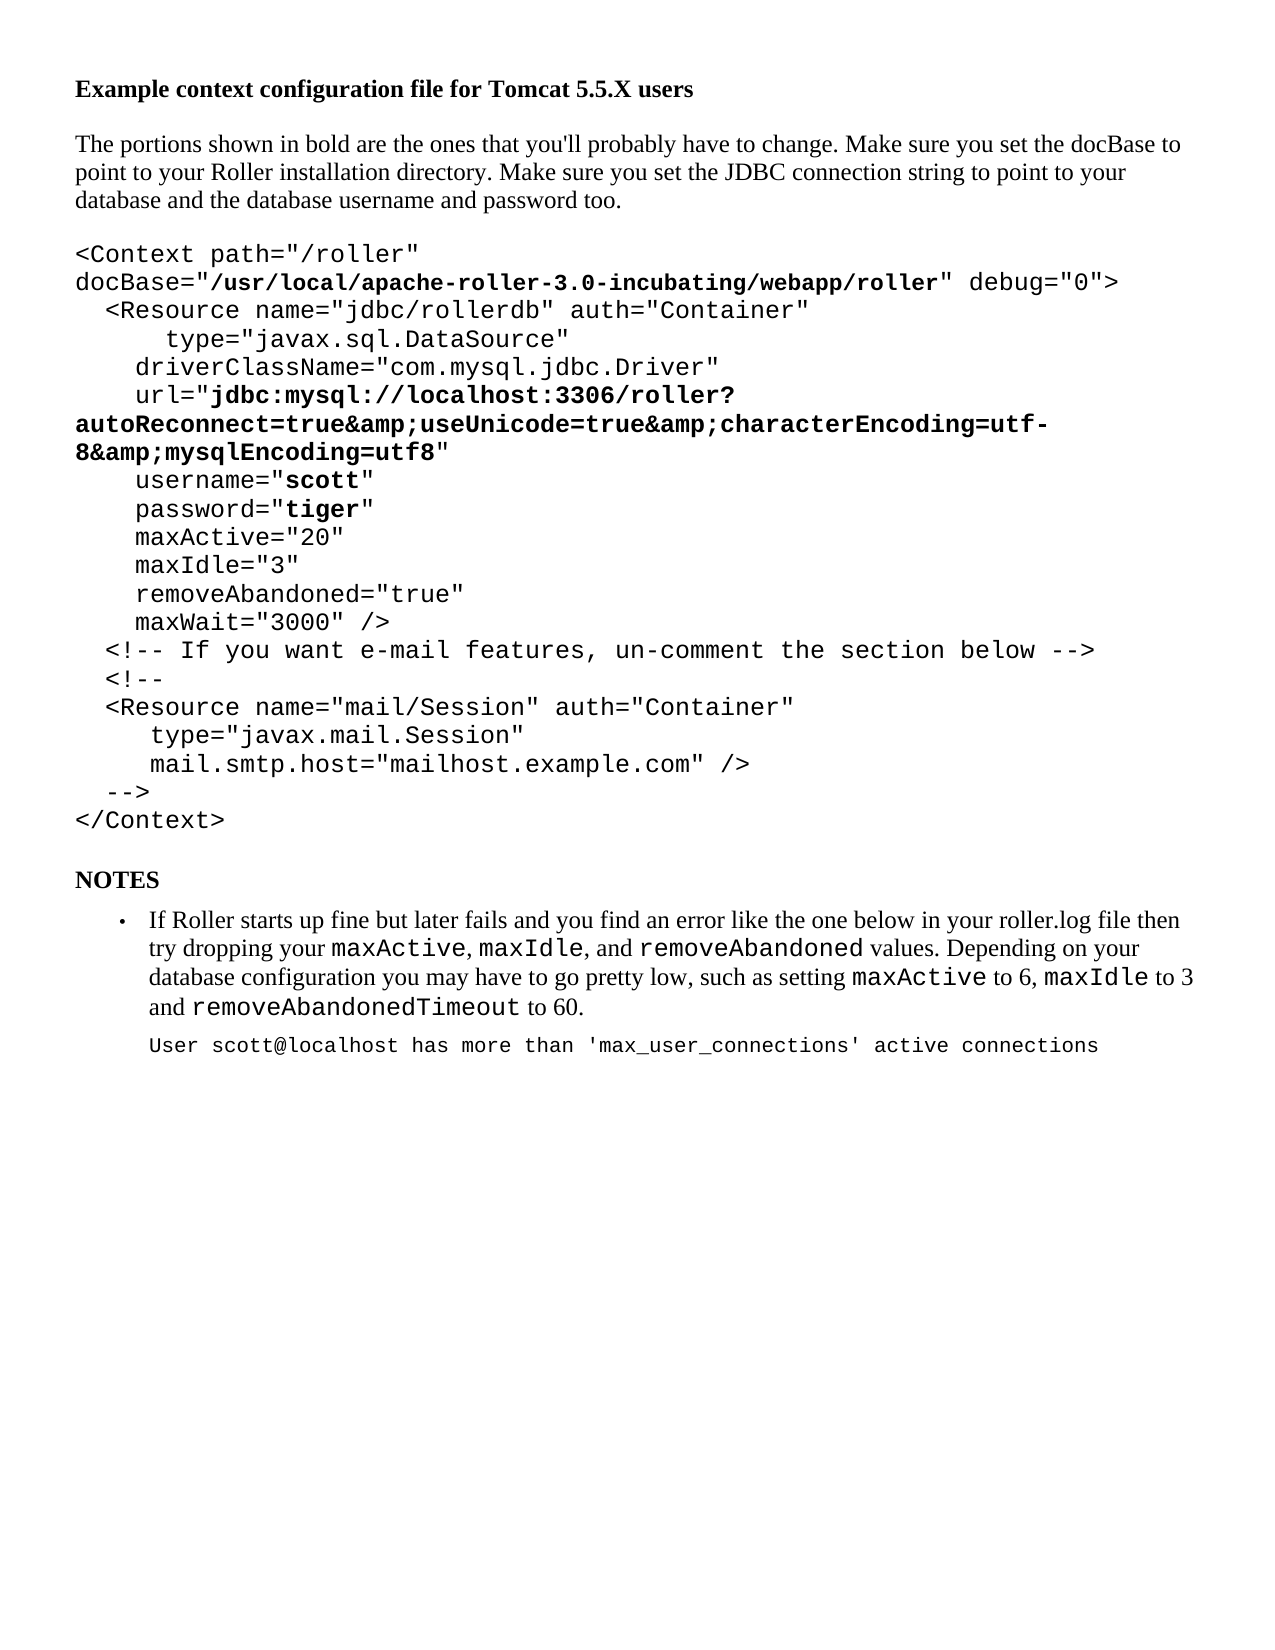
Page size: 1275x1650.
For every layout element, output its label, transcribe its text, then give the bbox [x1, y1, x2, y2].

text type="javax.sql.DataSource" [75, 326, 1200, 354]
text mail.smtp.host="mailhost.example.com" /> [75, 751, 1200, 779]
list If Roller starts up fine but later fails and you find an error like the one below in your roller.log file then try dropping your maxActive, maxIdle, and removeAbandoned values. Depending on your database configuration you may have to go pretty low, such as setting maxActive to 6, maxIdle to 3 and removeAbandonedTimeout to 60. [119, 906, 1200, 1023]
text <!-- If you want e-mail features, un-comment the section below --> [75, 638, 1200, 666]
text removeAbandoned="true" [75, 581, 1200, 609]
text url="jdbc:mysql://localhost:3306/roller?autoReconnect=true&amp;useUnicode=true&amp;characterEncoding=utf-8&amp;mysqlEncoding=utf8" [75, 383, 1200, 468]
text <Resource name="mail/Session" auth="Container" [75, 694, 1200, 723]
text The portions shown in bold are the ones that you'll probably have to change. Make sure you set the docBase to point to your Roller installation directory. Make sure you set the JDBC connection string to point to your database and the database username and password too. [75, 130, 1200, 213]
text maxIdle="3" [75, 553, 1200, 581]
text <Context path="/roller" docBase="/usr/local/apache-roller-3.0-incubating/webapp/roller" debug="0"> [75, 241, 1200, 298]
text driverClassName="com.mysql.jdbc.Driver" [75, 354, 1200, 383]
text Example context configuration file for Tomcat 5.5.X users [75, 75, 1200, 103]
text maxWait="3000" /> [75, 609, 1200, 638]
text NOTES [75, 866, 1200, 893]
text type="javax.mail.Session" [75, 723, 1200, 751]
text maxActive="20" [75, 524, 1200, 553]
text --> [75, 779, 1200, 808]
text <!-- [75, 666, 1200, 694]
text username="scott" [75, 468, 1200, 496]
text </Context> [75, 808, 1200, 836]
text User scott@localhost has more than 'max_user_connections' active connections [75, 1036, 1200, 1059]
text <Resource name="jdbc/rollerdb" auth="Container" [75, 298, 1200, 326]
text password="tiger" [75, 496, 1200, 524]
